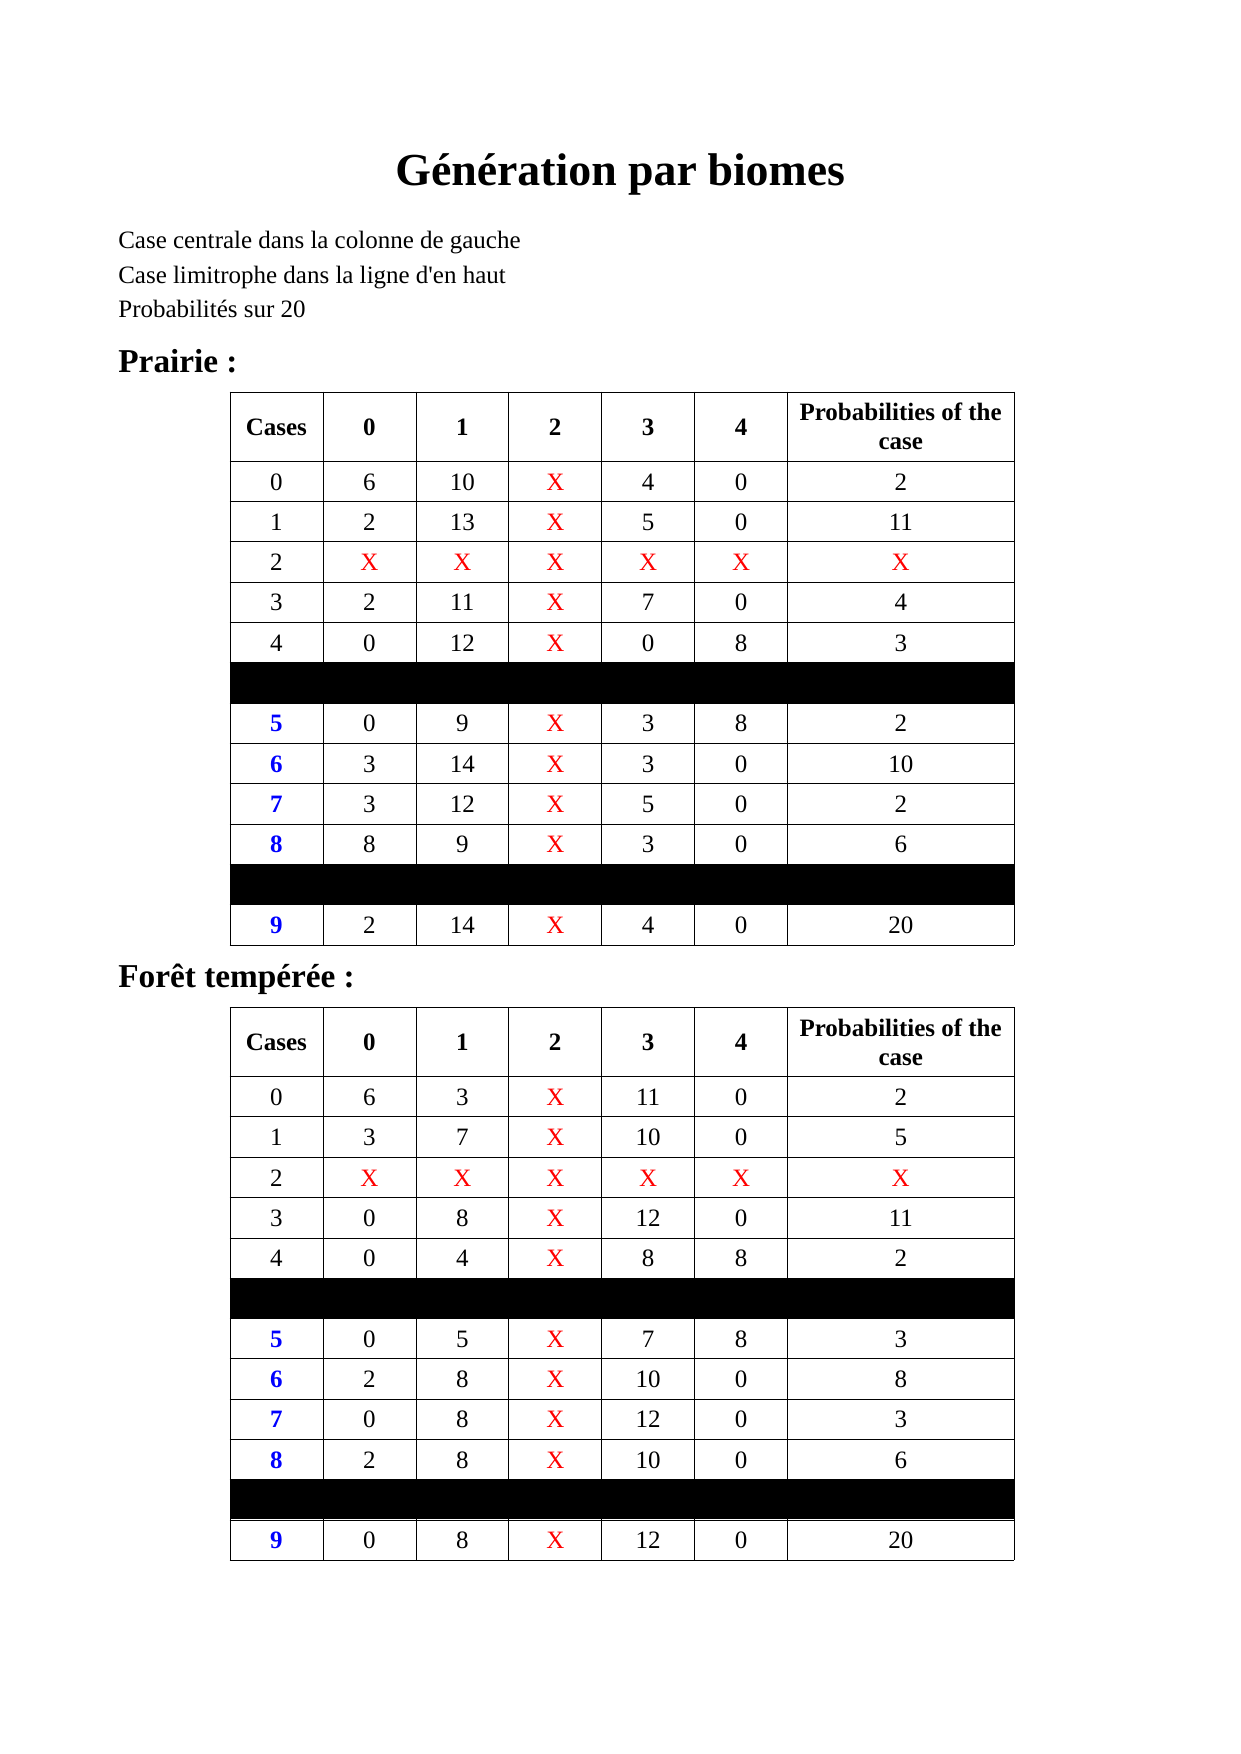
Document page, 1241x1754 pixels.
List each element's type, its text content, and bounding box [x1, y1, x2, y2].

table_cell [695, 1279, 787, 1318]
table_cell 14 [417, 905, 508, 944]
table_cell [602, 865, 694, 904]
table_cell 11 [417, 583, 508, 622]
table_cell 11 [788, 502, 1014, 541]
table_cell 8 [695, 704, 787, 743]
table_cell 7 [602, 1319, 694, 1358]
table_cell 2 [324, 1359, 416, 1399]
table_cell 10 [417, 462, 508, 501]
table_cell 10 [602, 1359, 694, 1399]
table_cell 11 [602, 1077, 694, 1116]
table_cell X [509, 623, 601, 662]
table_cell 4 [602, 905, 694, 944]
table_cell 5 [231, 704, 323, 743]
table_header 3 [602, 1008, 694, 1076]
table_cell 0 [695, 1440, 787, 1479]
table_cell [788, 865, 1014, 904]
table_cell 2 [324, 905, 416, 944]
table_cell [324, 663, 416, 703]
table_cell 0 [695, 1359, 787, 1399]
table_cell 3 [602, 704, 694, 743]
table_cell 12 [602, 1521, 694, 1560]
table_cell X [509, 784, 601, 823]
table_cell 8 [695, 1319, 787, 1358]
table_cell X [509, 1521, 601, 1560]
table_cell 5 [602, 502, 694, 541]
table_cell 0 [695, 502, 787, 541]
table_cell 0 [695, 784, 787, 823]
table_cell 10 [602, 1440, 694, 1479]
table_cell 13 [417, 502, 508, 541]
table_cell 8 [324, 825, 416, 864]
table_cell 6 [231, 1359, 323, 1399]
table_cell 3 [602, 744, 694, 783]
table_cell [602, 1279, 694, 1318]
table_cell 11 [788, 1198, 1014, 1237]
table_header Cases [231, 393, 323, 461]
table_cell 2 [324, 583, 416, 622]
table_cell 8 [417, 1521, 508, 1560]
table_cell 7 [602, 583, 694, 622]
table_cell 12 [417, 623, 508, 662]
table_cell 0 [324, 1198, 416, 1237]
table_cell 6 [231, 744, 323, 783]
table_cell 0 [695, 462, 787, 501]
table_cell 3 [788, 623, 1014, 662]
table_cell [788, 1279, 1014, 1318]
subtitle Prairie : [118, 341, 1122, 379]
table_cell X [509, 502, 601, 541]
table_cell 2 [324, 502, 416, 541]
table_cell 0 [602, 623, 694, 662]
table_cell 12 [417, 784, 508, 823]
table_cell X [509, 1239, 601, 1278]
table_cell [509, 1279, 601, 1318]
table_cell 4 [788, 583, 1014, 622]
table_cell X [509, 1077, 601, 1116]
table_cell 8 [788, 1359, 1014, 1399]
table_cell 1 [231, 1117, 323, 1157]
table_cell 5 [602, 784, 694, 823]
table_cell [509, 865, 601, 904]
table_cell 3 [231, 583, 323, 622]
table_cell 0 [231, 462, 323, 501]
table_cell 0 [324, 1400, 416, 1439]
table_cell 10 [788, 744, 1014, 783]
table_cell [231, 865, 323, 904]
table_cell 2 [788, 704, 1014, 743]
table_cell X [695, 1158, 787, 1197]
table_cell 0 [231, 1077, 323, 1116]
table_cell [695, 1480, 787, 1519]
title Génération par biomes [118, 143, 1122, 196]
table_cell 9 [231, 905, 323, 944]
table_cell [509, 1480, 601, 1519]
table_cell 0 [695, 1400, 787, 1439]
table_cell 0 [695, 905, 787, 944]
table_cell 5 [231, 1319, 323, 1358]
table_cell 9 [417, 825, 508, 864]
table_cell X [509, 1440, 601, 1479]
table_header 1 [417, 1008, 508, 1076]
table_cell 4 [231, 623, 323, 662]
table_cell 3 [788, 1319, 1014, 1358]
table_cell [324, 1480, 416, 1519]
table_cell [417, 1279, 508, 1318]
table_cell 0 [695, 1077, 787, 1116]
table_cell X [509, 825, 601, 864]
table_cell 2 [231, 542, 323, 582]
table_cell 8 [231, 1440, 323, 1479]
table_cell X [509, 1359, 601, 1399]
table_cell 3 [788, 1400, 1014, 1439]
table_cell X [509, 1319, 601, 1358]
table_cell 2 [788, 462, 1014, 501]
table_header 3 [602, 393, 694, 461]
table_cell 0 [695, 744, 787, 783]
table_cell X [509, 462, 601, 501]
table_cell 8 [417, 1440, 508, 1479]
table_header 4 [695, 1008, 787, 1076]
table_cell X [509, 1158, 601, 1197]
table_cell 1 [231, 502, 323, 541]
table_cell 3 [602, 825, 694, 864]
table_cell X [788, 542, 1014, 582]
table_cell [231, 663, 323, 703]
table_cell 8 [695, 1239, 787, 1278]
table_header 1 [417, 393, 508, 461]
table_cell X [509, 542, 601, 582]
table_cell 7 [417, 1117, 508, 1157]
table_cell 8 [417, 1359, 508, 1399]
table_cell 20 [788, 905, 1014, 944]
table_cell 7 [231, 1400, 323, 1439]
table_cell 0 [695, 1521, 787, 1560]
table_cell [509, 663, 601, 703]
table_cell 2 [231, 1158, 323, 1197]
table_cell 2 [788, 1077, 1014, 1116]
table_cell 4 [417, 1239, 508, 1278]
table_cell 0 [695, 1117, 787, 1157]
table_cell 9 [231, 1521, 323, 1560]
table_cell 20 [788, 1521, 1014, 1560]
table_cell [602, 1480, 694, 1519]
table_cell 0 [324, 1319, 416, 1358]
table_cell X [509, 744, 601, 783]
text Case limitrophe dans la ligne d'en haut [118, 260, 1122, 288]
table_cell 4 [602, 462, 694, 501]
table_cell 6 [788, 1440, 1014, 1479]
table_cell X [602, 1158, 694, 1197]
table_cell 5 [788, 1117, 1014, 1157]
table_cell [417, 865, 508, 904]
table_cell [695, 865, 787, 904]
table_cell 2 [788, 784, 1014, 823]
table_cell 6 [324, 1077, 416, 1116]
table_cell [231, 1279, 323, 1318]
table_cell [788, 1480, 1014, 1519]
table_cell 0 [695, 1198, 787, 1237]
table_cell [231, 1480, 323, 1519]
table_cell 7 [231, 784, 323, 823]
table_cell X [509, 1117, 601, 1157]
table_cell 0 [324, 1521, 416, 1560]
table_cell [788, 663, 1014, 703]
table_cell 12 [602, 1400, 694, 1439]
table_cell 8 [602, 1239, 694, 1278]
table_header Probabilities of the case [788, 393, 1014, 461]
table_cell 3 [324, 784, 416, 823]
table_cell 4 [231, 1239, 323, 1278]
table_cell 0 [695, 583, 787, 622]
table_header 2 [509, 1008, 601, 1076]
table_cell X [788, 1158, 1014, 1197]
table_cell 0 [324, 1239, 416, 1278]
subtitle Forêt tempérée : [118, 956, 1122, 995]
table_cell 0 [324, 704, 416, 743]
table_cell 8 [417, 1400, 508, 1439]
table_cell 12 [602, 1198, 694, 1237]
text Probabilités sur 20 [118, 294, 1122, 323]
table_cell 3 [231, 1198, 323, 1237]
table_cell [324, 1279, 416, 1318]
table_cell 0 [695, 825, 787, 864]
table_cell X [324, 542, 416, 582]
table_cell 3 [324, 744, 416, 783]
table_cell X [695, 542, 787, 582]
table_cell 5 [417, 1319, 508, 1358]
table_cell 14 [417, 744, 508, 783]
table_header 4 [695, 393, 787, 461]
table_cell [417, 663, 508, 703]
table_cell 10 [602, 1117, 694, 1157]
table_header 2 [509, 393, 601, 461]
table_cell 9 [417, 704, 508, 743]
table_cell 6 [324, 462, 416, 501]
table_cell X [602, 542, 694, 582]
table_cell X [509, 905, 601, 944]
table_cell 2 [788, 1239, 1014, 1278]
table_cell 2 [324, 1440, 416, 1479]
table_cell X [509, 704, 601, 743]
table_cell 8 [417, 1198, 508, 1237]
table_cell X [509, 1400, 601, 1439]
table_header 0 [324, 1008, 416, 1076]
table_cell X [509, 583, 601, 622]
table_cell X [324, 1158, 416, 1197]
table_cell 8 [695, 623, 787, 662]
table_cell 3 [417, 1077, 508, 1116]
table_cell [695, 663, 787, 703]
table_cell 3 [324, 1117, 416, 1157]
table_cell 8 [231, 825, 323, 864]
table_cell X [509, 1198, 601, 1237]
text Case centrale dans la colonne de gauche [118, 225, 1122, 254]
table_header Probabilities of the case [788, 1008, 1014, 1076]
table_cell [417, 1480, 508, 1519]
table_header 0 [324, 393, 416, 461]
table_cell [324, 865, 416, 904]
table_cell X [417, 1158, 508, 1197]
table_cell X [417, 542, 508, 582]
table_header Cases [231, 1008, 323, 1076]
table_cell 6 [788, 825, 1014, 864]
table_cell [602, 663, 694, 703]
table_cell 0 [324, 623, 416, 662]
